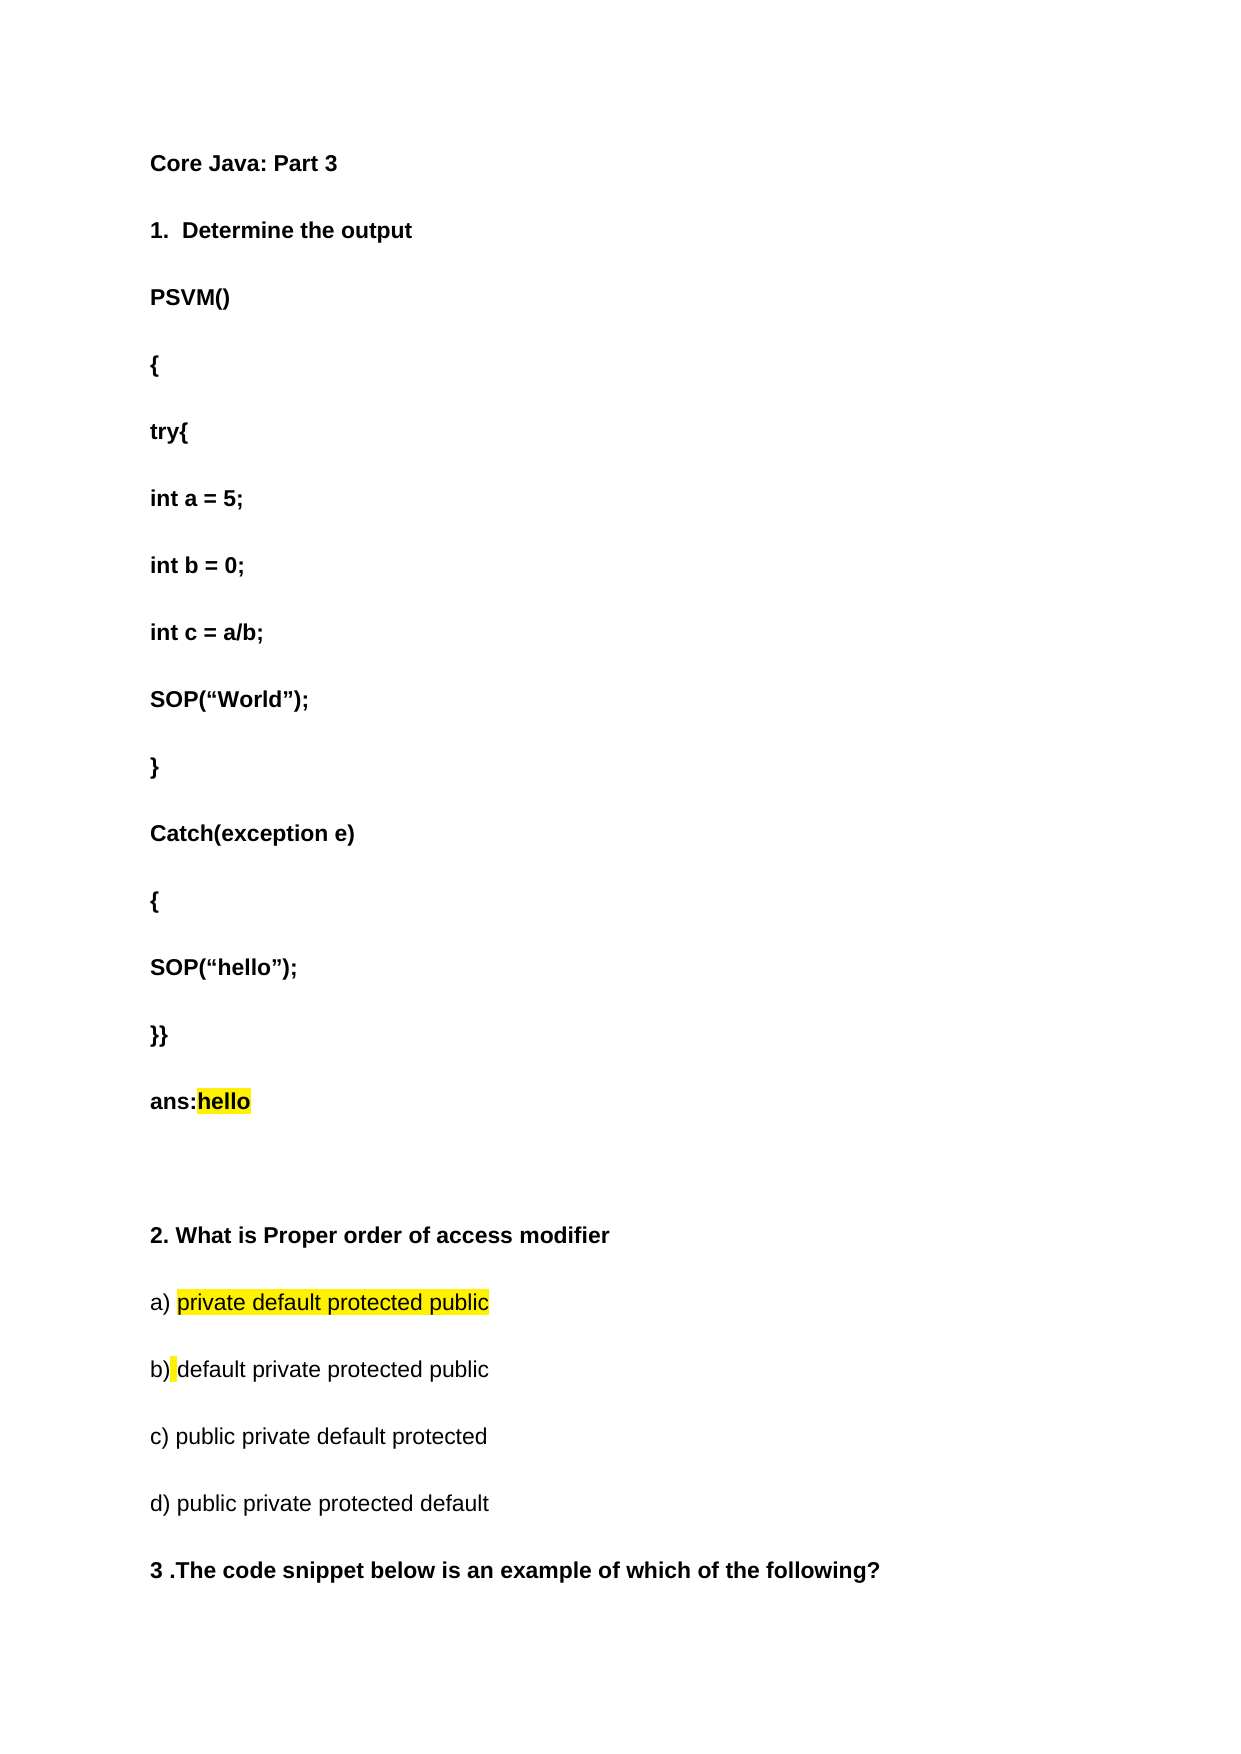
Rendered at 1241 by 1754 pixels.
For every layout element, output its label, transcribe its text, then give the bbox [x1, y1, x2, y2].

text 2. What is Proper order of access modifier [150, 1222, 1090, 1248]
text Core Java: Part 3 [150, 150, 1090, 176]
text }} [150, 1021, 1090, 1047]
text ans:hello [150, 1088, 1090, 1114]
text c) public private default protected [150, 1423, 1090, 1449]
text SOP(“hello”); [150, 954, 1090, 980]
text int a = 5; [150, 485, 1090, 511]
text { [150, 887, 1090, 913]
text try{ [150, 418, 1090, 444]
text d) public private protected default [150, 1489, 1090, 1516]
text PSVM() [150, 284, 1090, 310]
text 3 .The code snippet below is an example of which of the following? [150, 1557, 1090, 1583]
text int b = 0; [150, 552, 1090, 578]
text Catch(exception e) [150, 820, 1090, 846]
text int c = a/b; [150, 619, 1090, 645]
text 1. Determine the output [150, 217, 1090, 243]
text SOP(“World”); [150, 686, 1090, 712]
text b) default private protected public [150, 1356, 1090, 1382]
text a) private default protected public [150, 1289, 1090, 1315]
text { [150, 351, 1090, 377]
text } [150, 753, 1090, 779]
